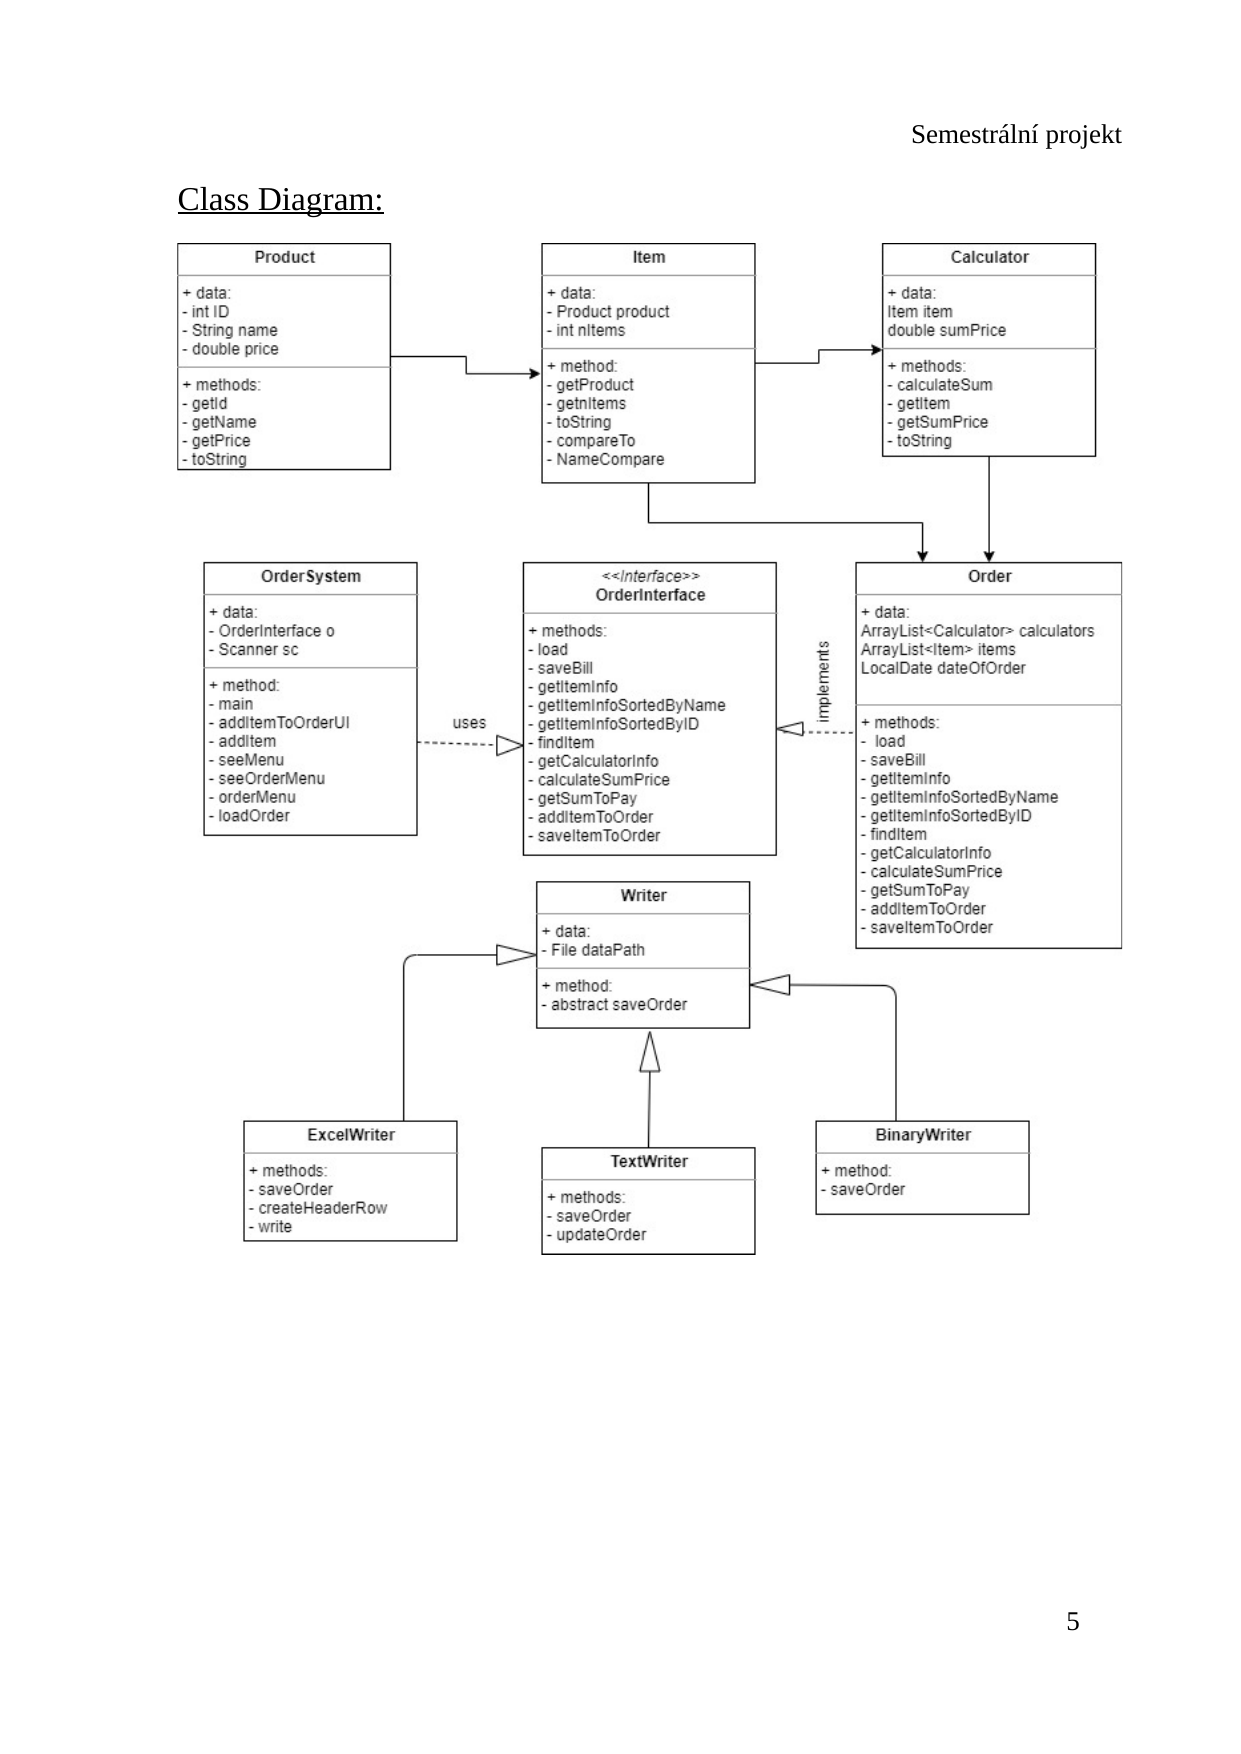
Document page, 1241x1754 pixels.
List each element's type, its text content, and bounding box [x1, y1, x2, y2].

picture [177, 243, 1123, 1255]
text Class Diagram: [177, 179, 1122, 217]
